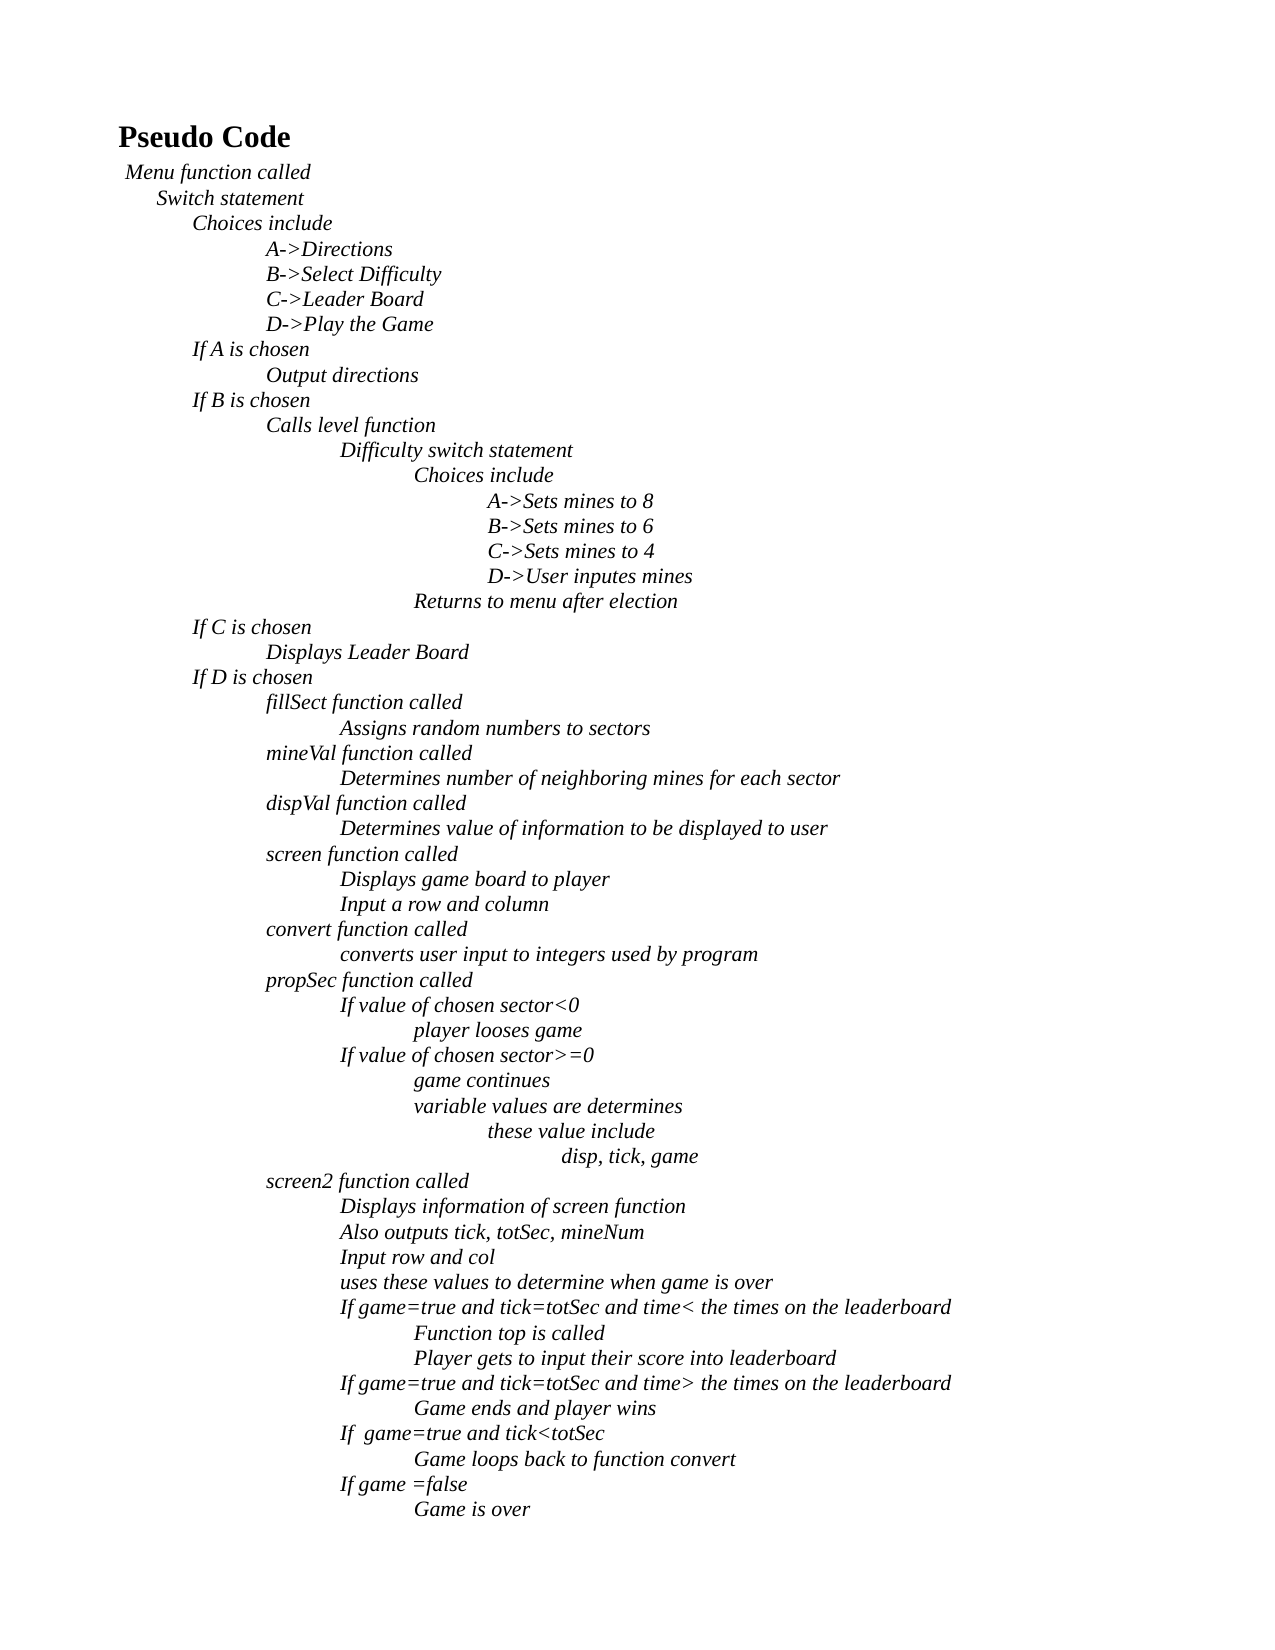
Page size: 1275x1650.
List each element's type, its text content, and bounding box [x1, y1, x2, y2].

text convert function called [118, 916, 1157, 941]
text game continues [118, 1067, 1157, 1093]
text player looses game [118, 1017, 1157, 1042]
text Game ends and player wins [118, 1395, 1157, 1420]
text A->Directions [118, 236, 1157, 261]
text Menu function called [118, 154, 1157, 185]
text Choices include [118, 210, 1157, 236]
text Choices include [118, 462, 1157, 488]
text screen function called [118, 841, 1157, 866]
text A->Sets mines to 8 [118, 488, 1157, 513]
text these value include [118, 1118, 1157, 1143]
text C->Leader Board [118, 286, 1157, 311]
text Game is over [118, 1496, 1157, 1521]
text Displays information of screen function [118, 1193, 1157, 1219]
text variable values are determines [118, 1093, 1157, 1118]
text Switch statement [118, 185, 1157, 210]
text B->Select Difficulty [118, 261, 1157, 286]
text fillSect function called [118, 689, 1157, 714]
text If A is chosen [118, 336, 1157, 362]
text D->Play the Game [118, 311, 1157, 336]
text If value of chosen sector<0 [118, 992, 1157, 1017]
text Player gets to input their score into leaderboard [118, 1345, 1157, 1370]
text Displays Leader Board [118, 639, 1157, 664]
text If game=true and tick=totSec and time> the times on the leaderboard [118, 1370, 1157, 1395]
text converts user input to integers used by program [118, 941, 1157, 967]
text If game=true and tick<totSec [118, 1420, 1157, 1446]
text Function top is called [118, 1319, 1157, 1345]
text propSec function called [118, 967, 1157, 992]
text Input a row and column [118, 891, 1157, 916]
text D->User inputes mines [118, 563, 1157, 588]
text Determines value of information to be displayed to user [118, 815, 1157, 841]
text If game =false [118, 1471, 1157, 1496]
text Displays game board to player [118, 866, 1157, 891]
text dispVal function called [118, 790, 1157, 815]
text Output directions [118, 362, 1157, 387]
text Game loops back to function convert [118, 1446, 1157, 1471]
text If D is chosen [118, 664, 1157, 689]
text Difficulty switch statement [118, 437, 1157, 462]
text Calls level function [118, 412, 1157, 437]
text Pseudo Code [118, 118, 1157, 154]
text If game=true and tick=totSec and time< the times on the leaderboard [118, 1294, 1157, 1319]
text Determines number of neighboring mines for each sector [118, 765, 1157, 790]
text disp, tick, game [118, 1143, 1157, 1168]
text Also outputs tick, totSec, mineNum [118, 1219, 1157, 1244]
text If value of chosen sector>=0 [118, 1042, 1157, 1067]
text B->Sets mines to 6 [118, 513, 1157, 538]
text uses these values to determine when game is over [118, 1269, 1157, 1294]
text Assigns random numbers to sectors [118, 714, 1157, 740]
text Returns to menu after election [118, 588, 1157, 614]
text mineVal function called [118, 740, 1157, 765]
text If C is chosen [118, 614, 1157, 639]
text If B is chosen [118, 387, 1157, 412]
text screen2 function called [118, 1168, 1157, 1193]
text Input row and col [118, 1244, 1157, 1269]
text C->Sets mines to 4 [118, 538, 1157, 563]
